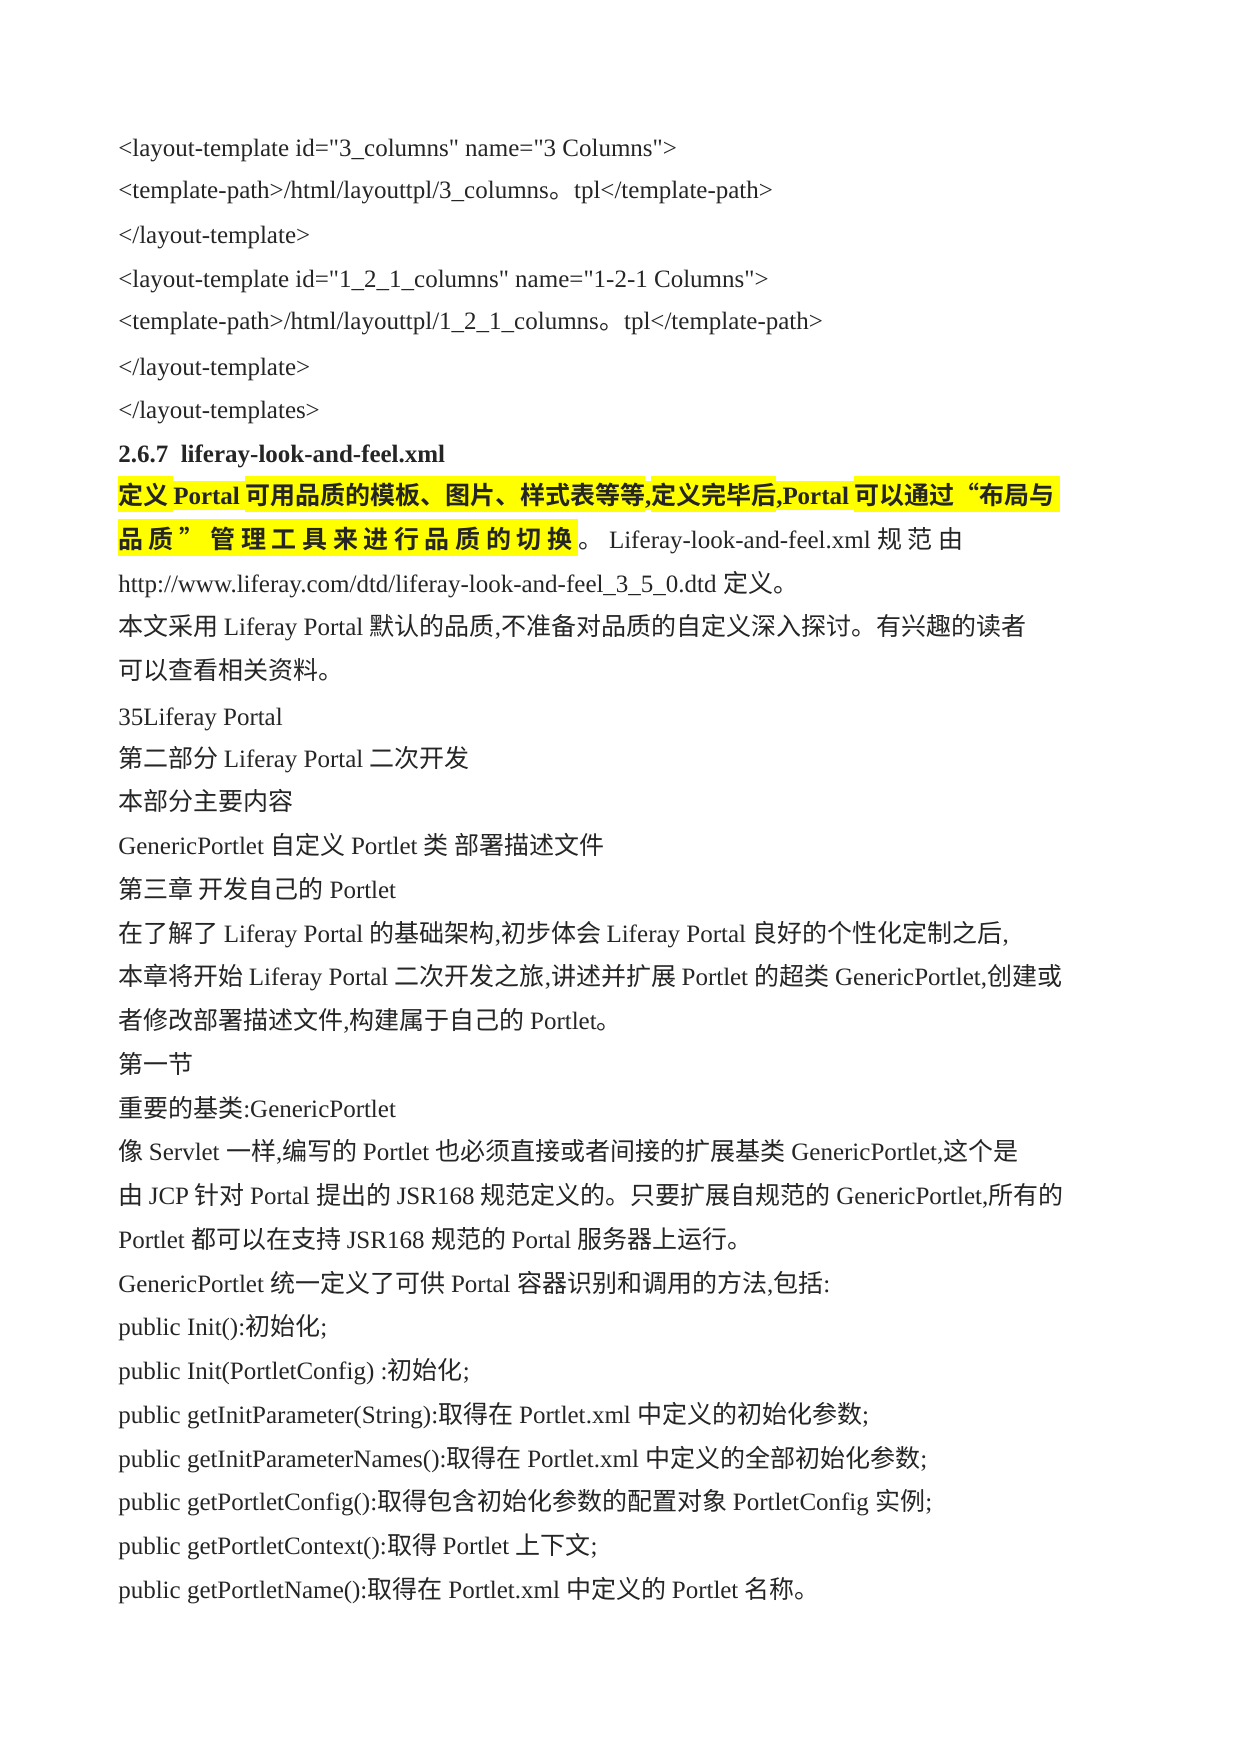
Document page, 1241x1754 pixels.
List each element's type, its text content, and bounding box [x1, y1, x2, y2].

text </layout-templates> [118, 381, 1122, 424]
text public Init(PortletConfig) :初始化; [118, 1343, 1122, 1387]
text 定义Portal可用品质的模板、图片、样式表等等,定义完毕后,Portal可以通过“布局与 [118, 468, 1122, 512]
text http://www.liferay.com/dtd/liferay-look-and-feel_3_5_0.dtd 定义。 [118, 556, 1122, 599]
text 品 质 ” 管 理 工 具 来 进 行 品 质 的 切 换 。 Liferay-look-and-feel.xml 规 范 由 [118, 512, 1122, 556]
text <template-path>/html/layouttpl/1_2_1_columns。tpl</template-path> [118, 293, 1122, 337]
text public getInitParameterNames():取得在 Portlet.xml 中定义的全部初始化参数; [118, 1431, 1122, 1474]
text 者修改部署描述文件,构建属于自己的 Portlet。 [118, 993, 1122, 1037]
text </layout-template> [118, 337, 1122, 381]
text </layout-template> [118, 206, 1122, 249]
text 本文采用 Liferay Portal 默认的品质,不准备对品质的自定义深入探讨。有兴趣的读者 [118, 599, 1122, 643]
text GenericPortlet 统一定义了可供 Portal 容器识别和调用的方法,包括: [118, 1256, 1122, 1299]
text 重要的基类:GenericPortlet [118, 1081, 1122, 1124]
text <layout-template id="1_2_1_columns" name="1-2-1 Columns"> [118, 249, 1122, 293]
text 本部分主要内容 [118, 774, 1122, 818]
text <layout-template id="3_columns" name="3 Columns"> [118, 118, 1122, 162]
text public getPortletContext():取得 Portlet 上下文; [118, 1518, 1122, 1562]
text public Init():初始化; [118, 1299, 1122, 1343]
text <template-path>/html/layouttpl/3_columns。tpl</template-path> [118, 162, 1122, 206]
text 像 Servlet 一样,编写的 Portlet 也必须直接或者间接的扩展基类 GenericPortlet,这个是 [118, 1124, 1122, 1168]
text 第二部分 Liferay Portal 二次开发 [118, 731, 1122, 774]
text 2.6.7 liferay-look-and-feel.xml [118, 424, 1122, 468]
text Portlet 都可以在支持 JSR168 规范的 Portal 服务器上运行。 [118, 1212, 1122, 1256]
text 本章将开始 Liferay Portal 二次开发之旅,讲述并扩展 Portlet 的超类 GenericPortlet,创建或 [118, 949, 1122, 993]
text 可以查看相关资料。 [118, 643, 1122, 687]
text public getInitParameter(String):取得在 Portlet.xml 中定义的初始化参数; [118, 1387, 1122, 1431]
text 由 JCP 针对 Portal 提出的 JSR168 规范定义的。只要扩展自规范的 GenericPortlet,所有的 [118, 1168, 1122, 1212]
text GenericPortlet 自定义 Portlet 类 部署描述文件 [118, 818, 1122, 862]
text 第一节 [118, 1037, 1122, 1081]
text 35Liferay Portal [118, 687, 1122, 731]
text public getPortletName():取得在 Portlet.xml 中定义的 Portlet 名称。 [118, 1562, 1122, 1606]
text public getPortletConfig():取得包含初始化参数的配置对象 PortletConfig 实例; [118, 1474, 1122, 1518]
text 第三章 开发自己的 Portlet [118, 862, 1122, 906]
text 在了解了 Liferay Portal 的基础架构,初步体会 Liferay Portal 良好的个性化定制之后, [118, 906, 1122, 949]
